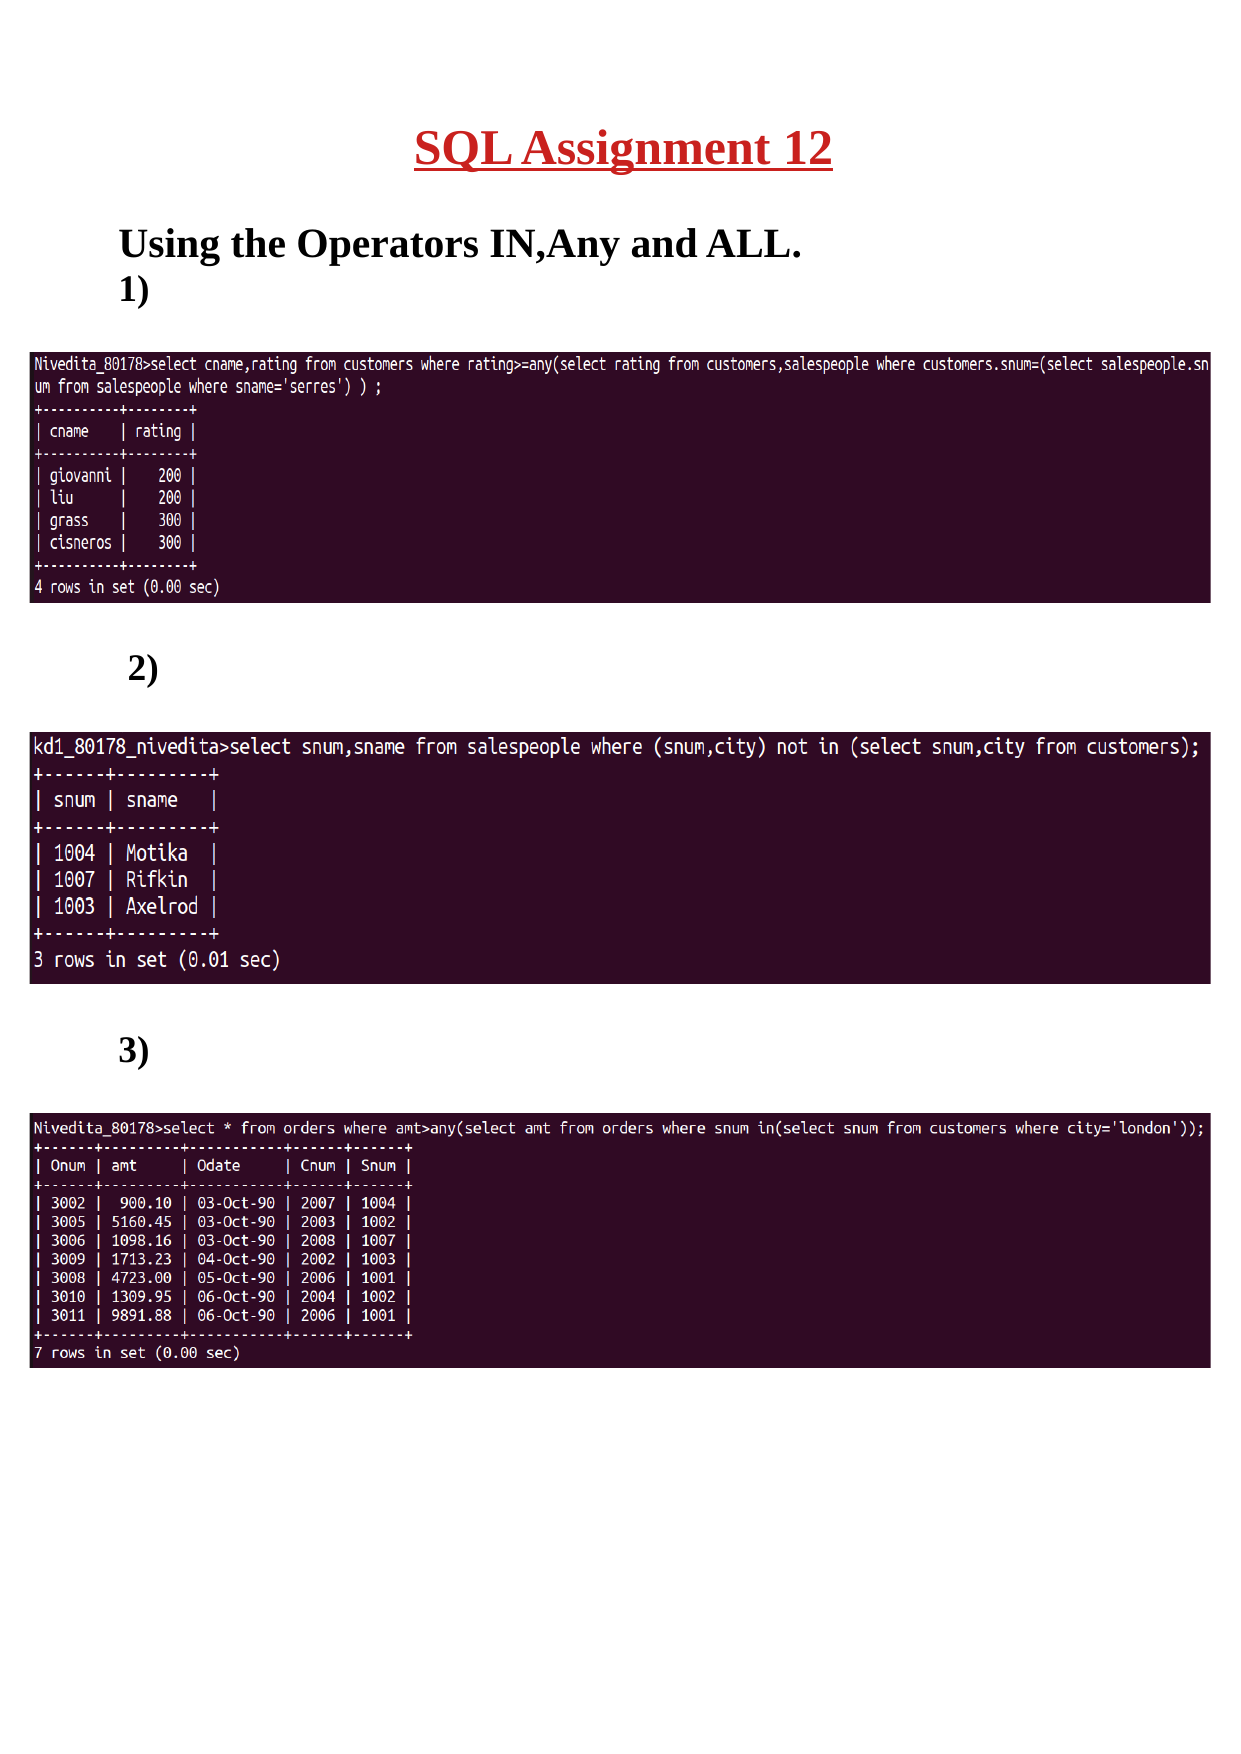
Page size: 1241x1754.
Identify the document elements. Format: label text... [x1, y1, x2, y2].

picture [29, 732, 1211, 984]
text 3) [118, 1027, 1122, 1070]
picture [29, 352, 1211, 603]
text Using the Operators IN,Any and ALL. [118, 219, 1122, 267]
text 1) [118, 267, 1122, 310]
picture [29, 1113, 1211, 1368]
text 2) [118, 646, 1122, 689]
text SQL Assignment 12 [118, 118, 1122, 176]
